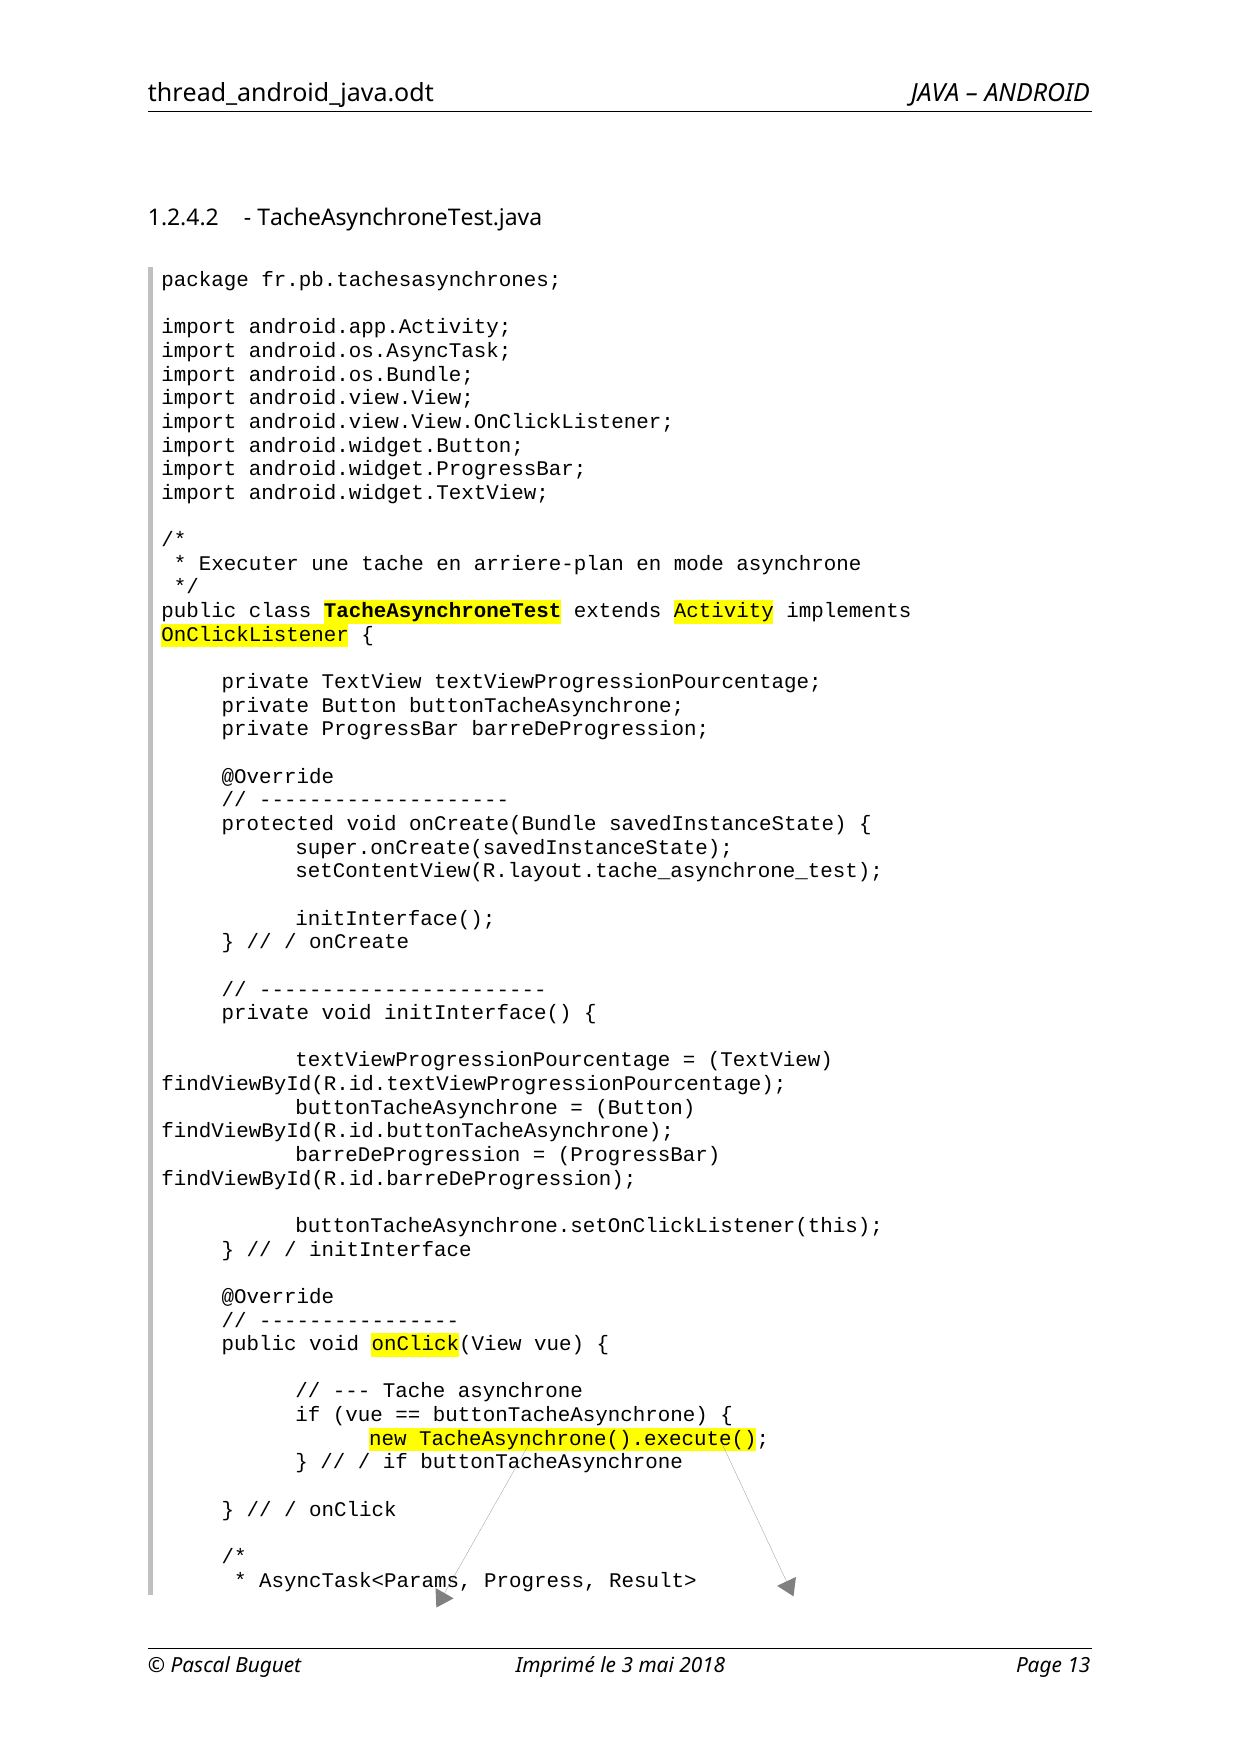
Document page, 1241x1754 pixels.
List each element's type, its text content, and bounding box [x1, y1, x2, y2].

text * AsyncTask<Params, Progress, Result> [446, 1570, 789, 1595]
text new TacheAsynchrone().execute(); [153, 1428, 1092, 1451]
text import android.app.Activity; [153, 316, 1092, 340]
text [459, 1546, 780, 1570]
text public void onClick(View vue) { [153, 1333, 1092, 1357]
text if (vue == buttonTacheAsynchrone) { [153, 1404, 1092, 1428]
text * Executer une tache en arriere-plan en mode asynchrone [153, 553, 1092, 577]
text @Override [153, 766, 1092, 789]
text } // / onCreate [153, 931, 1092, 955]
text // ----------------------- [153, 978, 1092, 1002]
text barreDeProgression = (ProgressBar) findViewById(R.id.barreDeProgression); [153, 1144, 1092, 1191]
text private void initInterface() { [153, 1002, 1092, 1026]
text initInterface(); [153, 908, 1092, 931]
text import android.os.AsyncTask; [153, 340, 1092, 364]
text } // / if buttonTacheAsynchrone [513, 1451, 736, 1475]
text [771, 1546, 1092, 1570]
text import android.widget.TextView; [153, 482, 1092, 506]
text // --- Tache asynchrone [153, 1381, 1092, 1404]
text * AsyncTask<Params, Progress, Result> [782, 1570, 1092, 1595]
text import android.widget.Button; [153, 435, 1092, 458]
text private Button buttonTacheAsynchrone; [153, 695, 1092, 718]
subtitle - TacheAsynchroneTest.java [148, 201, 1092, 232]
text protected void onCreate(Bundle savedInstanceState) { [153, 813, 1092, 837]
text */ [153, 577, 1092, 600]
text /* [153, 1546, 470, 1570]
text import android.view.View.OnClickListener; [153, 411, 1092, 435]
text } // / if buttonTacheAsynchrone [727, 1451, 1092, 1475]
text [749, 1499, 1092, 1522]
text public class TacheAsynchroneTest extends Activity implements OnClickListener { [153, 600, 1092, 647]
text setContentView(R.layout.tache_asynchrone_test); [153, 860, 1092, 884]
text private TextView textViewProgressionPourcentage; [153, 671, 1092, 695]
text package fr.pb.tachesasynchrones; [153, 267, 1092, 293]
text super.onCreate(savedInstanceState); [153, 837, 1092, 860]
text import android.view.View; [153, 387, 1092, 411]
text buttonTacheAsynchrone = (Button) findViewById(R.id.buttonTacheAsynchrone); [153, 1097, 1092, 1144]
text } // / initInterface [153, 1239, 1092, 1262]
text buttonTacheAsynchrone.setOnClickListener(this); [153, 1215, 1092, 1239]
text private ProgressBar barreDeProgression; [153, 718, 1092, 742]
text textViewProgressionPourcentage = (TextView) findViewById(R.id.textViewProgressionPourcentage); [153, 1049, 1092, 1097]
text @Override [153, 1286, 1092, 1309]
text import android.os.Bundle; [153, 364, 1092, 387]
text import android.widget.ProgressBar; [153, 458, 1092, 482]
text } // / if buttonTacheAsynchrone [153, 1451, 524, 1475]
text /* [153, 529, 1092, 553]
text [486, 1499, 758, 1522]
text } // / onClick [153, 1499, 497, 1522]
text // -------------------- [153, 789, 1092, 813]
text * AsyncTask<Params, Progress, Result> [153, 1570, 456, 1595]
text // ---------------- [153, 1309, 1092, 1333]
